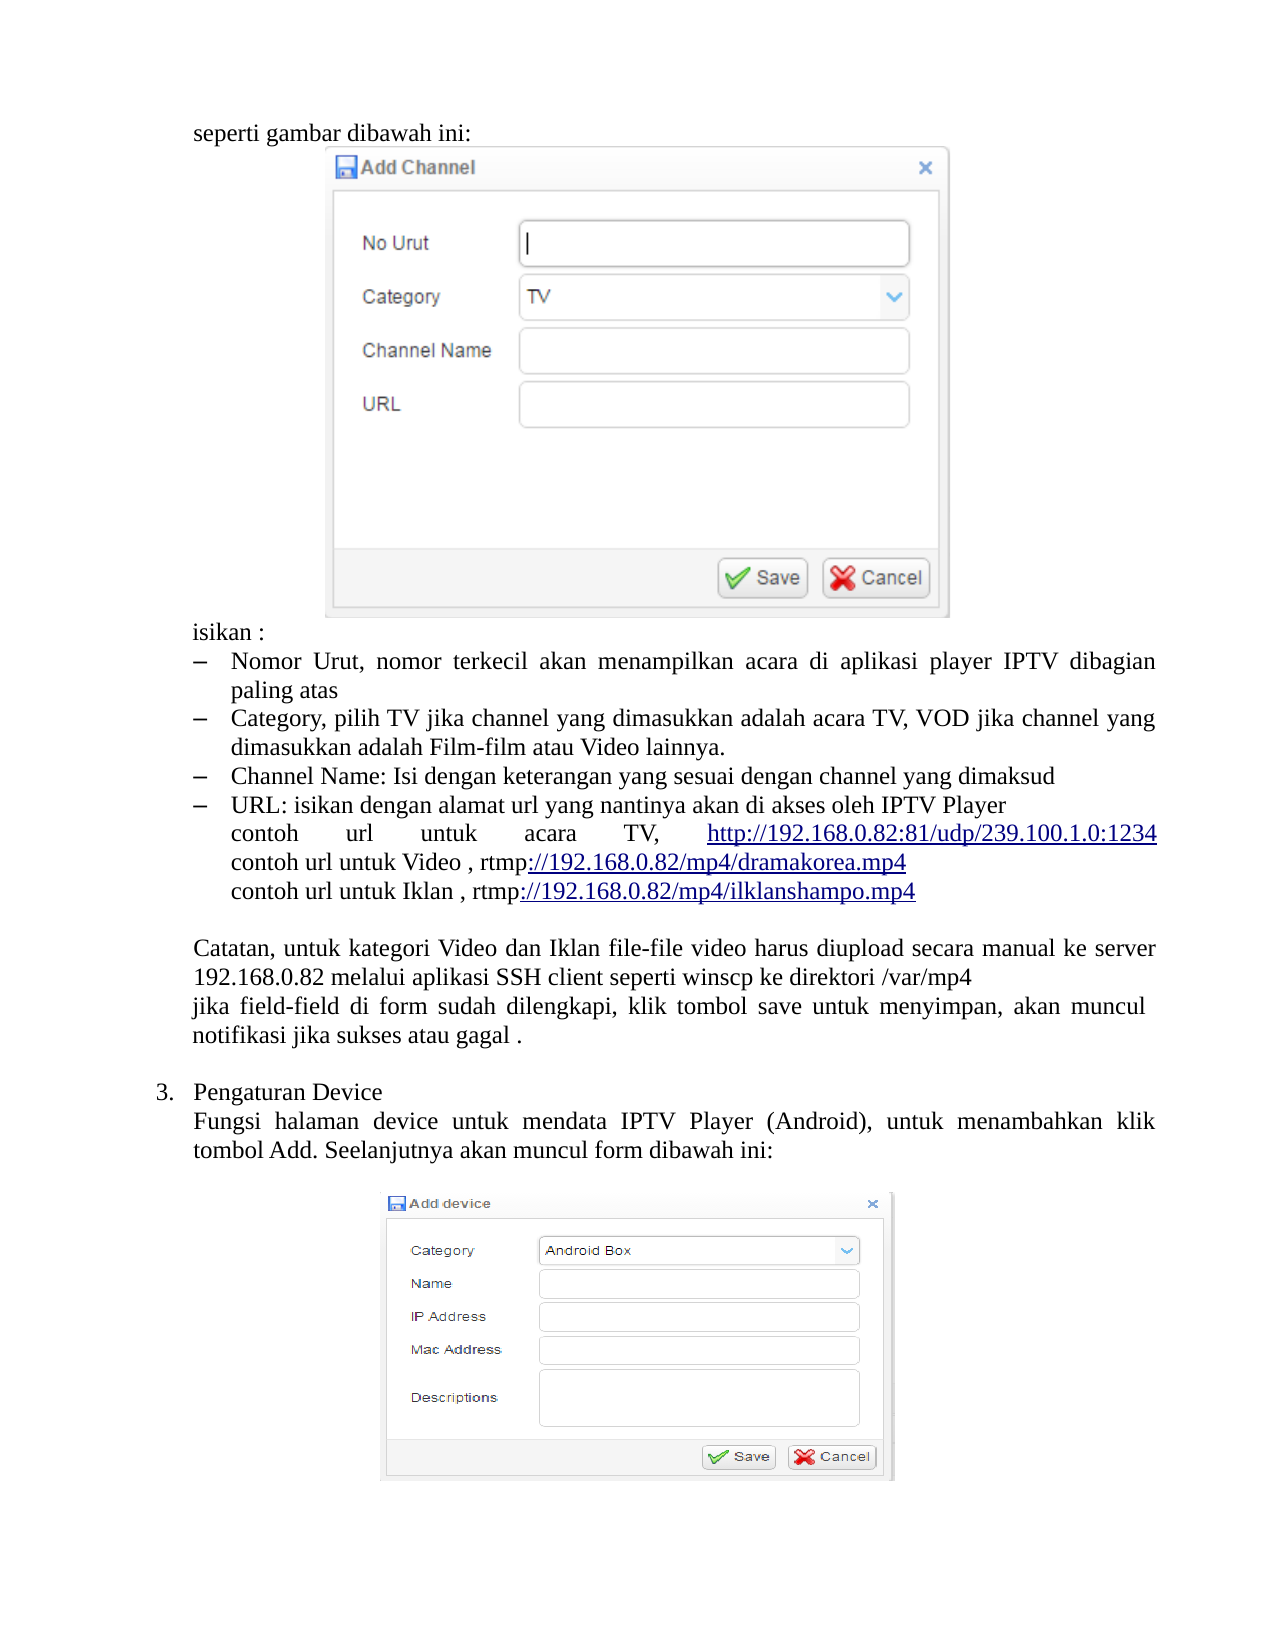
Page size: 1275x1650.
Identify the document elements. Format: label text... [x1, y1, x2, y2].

text isikan : [118, 147, 1157, 646]
list Catatan, untuk kategori Video dan Iklan file-file video harus diupload secara manual ke server 192.168.0.82 melalui aplikasi SSH client seperti winscp ke direktori /var/mp4 [156, 933, 1157, 991]
list URL: isikan dengan alamat url yang nantinya akan di akses oleh IPTV Player [193, 790, 1157, 818]
text jika field-field di form sudah dilengkapi, klik tombol save untuk menyimpan, akan muncul notifikasi jika sukses atau gagal . [118, 991, 1157, 1048]
list contoh url untuk Iklan , rtmp://192.168.0.82/mp4/ilklanshampo.mp4 [193, 876, 1157, 905]
list Nomor Urut, nomor terkecil akan menampilkan acara di aplikasi player IPTV dibagian paling atas [193, 646, 1157, 703]
list contoh url untuk acara TV, http://192.168.0.82:81/udp/239.100.1.0:1234 contoh url untuk Video , rtmp://192.168.0.82/mp4/dramakorea.mp4 [193, 818, 1157, 876]
list Pengaturan Device [156, 1077, 1157, 1106]
list Category, pilih TV jika channel yang dimasukkan adalah acara TV, VOD jika channel yang dimasukkan adalah Film-film atau Video lainnya. [193, 703, 1157, 761]
list Channel Name: Isi dengan keterangan yang sesuai dengan channel yang dimaksud [193, 761, 1157, 790]
list seperti gambar dibawah ini: [156, 118, 1157, 147]
list Fungsi halaman device untuk mendata IPTV Player (Android), untuk menambahkan klik tombol Add. Seelanjutnya akan muncul form dibawah ini: [156, 1106, 1157, 1163]
